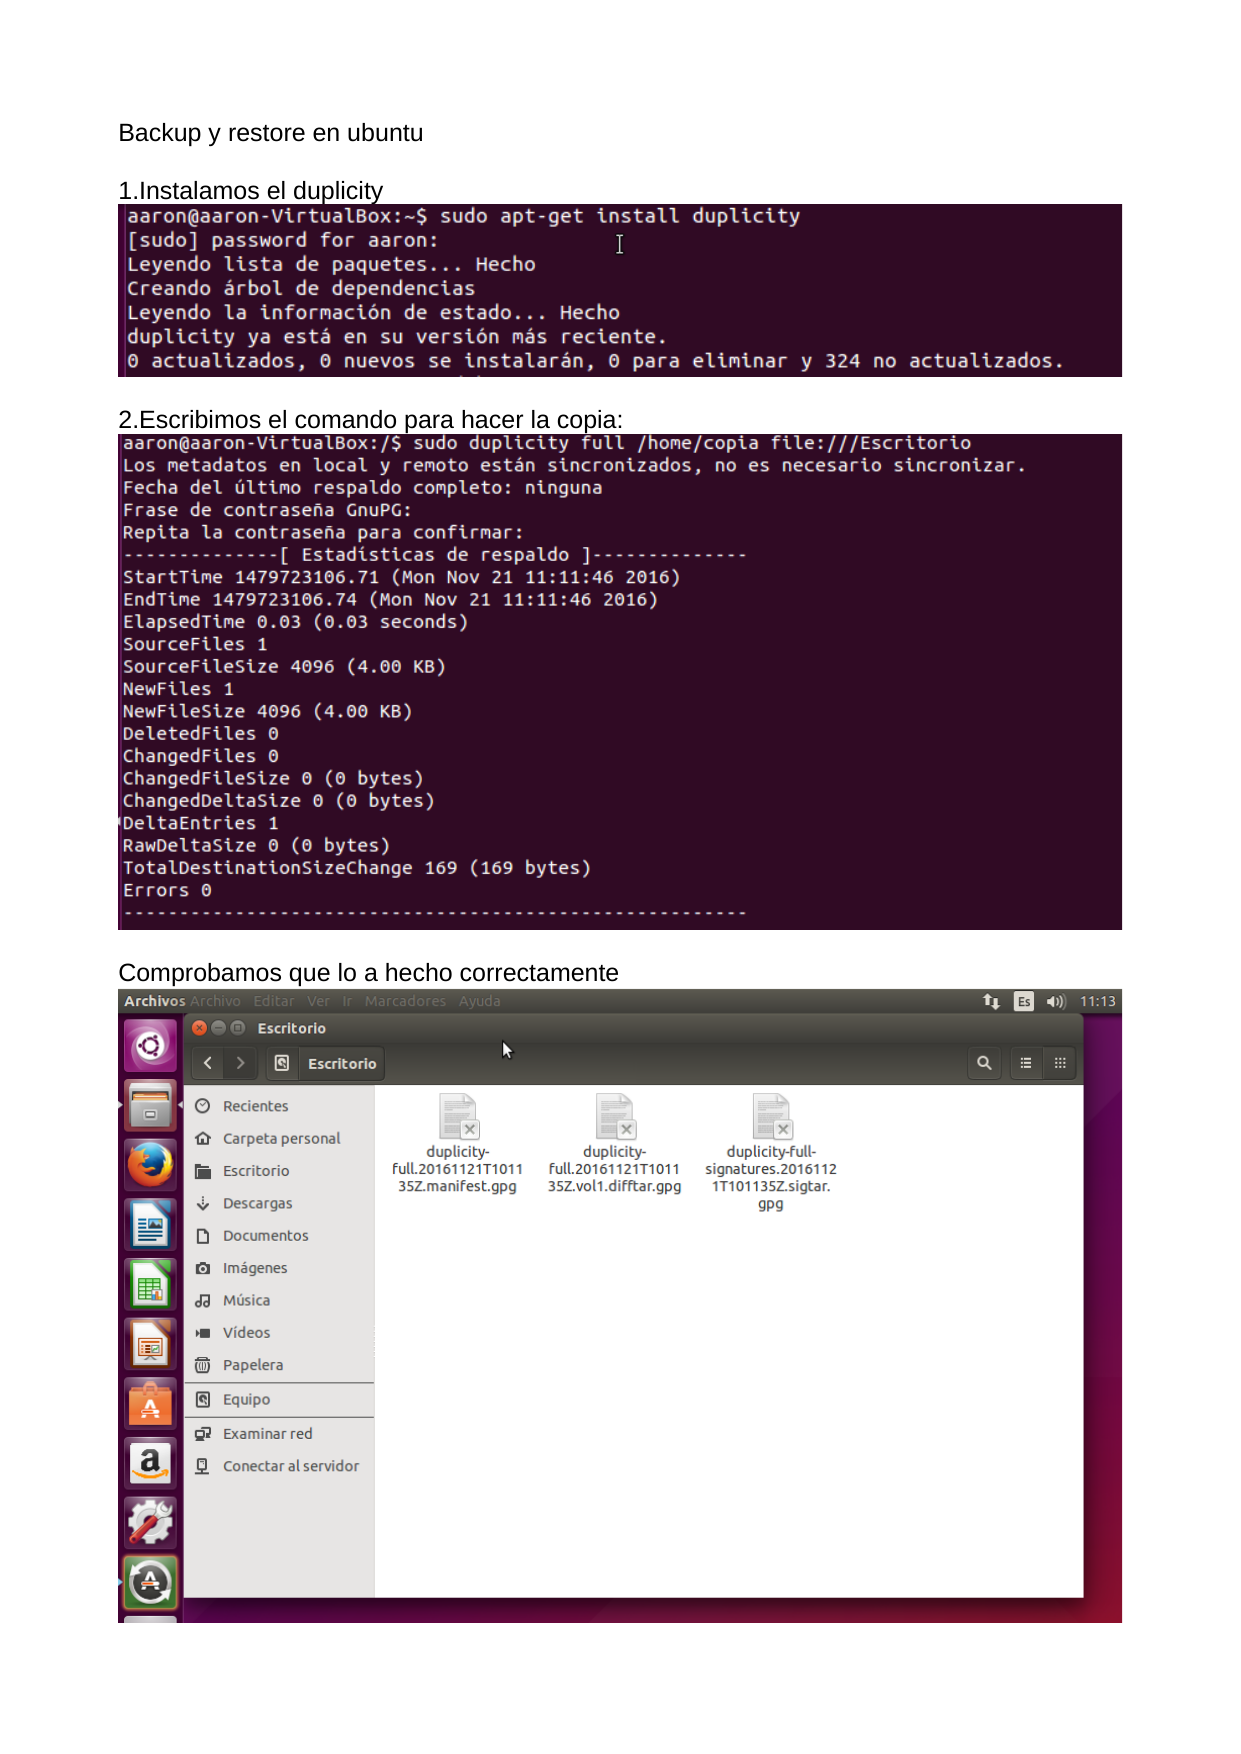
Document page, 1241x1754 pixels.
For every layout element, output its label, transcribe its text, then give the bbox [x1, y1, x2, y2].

picture [118, 204, 1123, 377]
text 1.Instalamos el duplicity [118, 176, 1122, 204]
text Comprobamos que lo a hecho correctamente [118, 958, 1122, 987]
text Backup y restore en ubuntu [118, 118, 1122, 147]
picture [118, 987, 1123, 1623]
picture [118, 434, 1123, 930]
text 2.Escribimos el comando para hacer la copia: [118, 405, 1122, 434]
